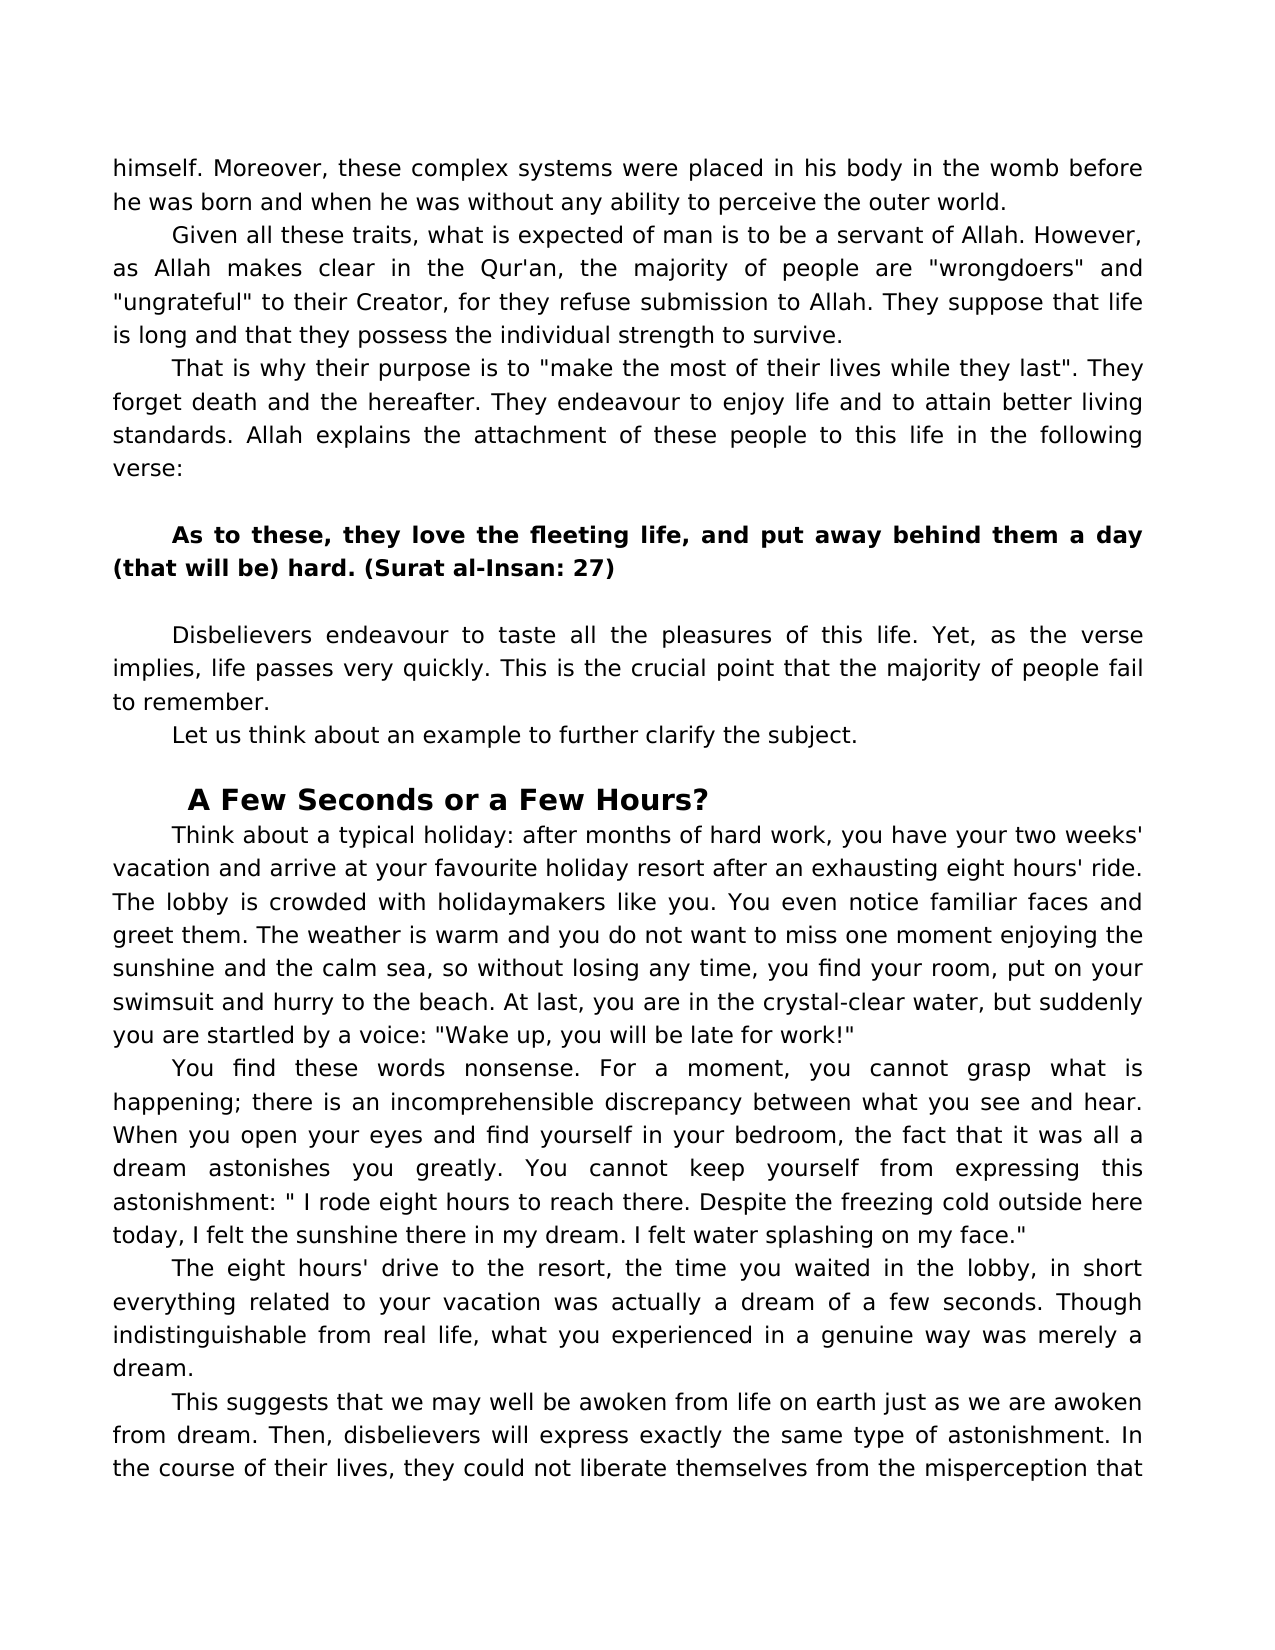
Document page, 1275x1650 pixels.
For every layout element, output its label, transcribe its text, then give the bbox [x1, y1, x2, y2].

text As to these, they love the fleeting life, and put away behind them a day (that will be) hard. (Surat al-Insan: 27) [112, 517, 1145, 583]
text You find these words nonsense. For a moment, you cannot grasp what is happening; there is an incomprehensible discrepancy between what you see and hear. When you open your eyes and find yourself in your bedroom, the fact that it was all a dream astonishes you greatly. You cannot keep yourself from expressing this astonishment: " I rode eight hours to reach there. Despite the freezing cold outside here today, I felt the sunshine there in my dream. I felt water splashing on my face." [112, 1050, 1145, 1250]
text This suggests that we may well be awoken from life on earth just as we are awoken from dream. Then, disbelievers will express exactly the same type of astonishment. In the course of their lives, they could not liberate themselves from the misperception that [112, 1383, 1145, 1483]
text Let us think about an example to further clarify the subject. [112, 717, 1145, 750]
text Given all these traits, what is expected of man is to be a servant of Allah. However, as Allah makes clear in the Qur'an, the majority of people are "wrongdoers" and "ungrateful" to their Creator, for they refuse submission to Allah. They suppose that life is long and that they possess the individual strength to survive. [112, 217, 1145, 350]
text A Few Seconds or a Few Hours? [112, 783, 1145, 817]
text himself. Moreover, these complex systems were placed in his body in the womb before he was born and when he was without any ability to perceive the outer world. [112, 150, 1145, 217]
text That is why their purpose is to "make the most of their lives while they last". They forget death and the hereafter. They endeavour to enjoy life and to attain better living standards. Allah explains the attachment of these people to this life in the following verse: [112, 350, 1145, 483]
text The eight hours' drive to the resort, the time you waited in the lobby, in short everything related to your vacation was actually a dream of a few seconds. Though indistinguishable from real life, what you experienced in a genuine way was merely a dream. [112, 1250, 1145, 1383]
text Disbelievers endeavour to taste all the pleasures of this life. Yet, as the verse implies, life passes very quickly. This is the crucial point that the majority of people fail to remember. [112, 617, 1145, 717]
text Think about a typical holiday: after months of hard work, you have your two weeks' vacation and arrive at your favourite holiday resort after an exhausting eight hours' ride. The lobby is crowded with holidaymakers like you. You even notice familiar faces and greet them. The weather is warm and you do not want to miss one moment enjoying the sunshine and the calm sea, so without losing any time, you find your room, put on your swimsuit and hurry to the beach. At last, you are in the crystal-clear water, but suddenly you are startled by a voice: "Wake up, you will be late for work!" [112, 817, 1145, 1050]
